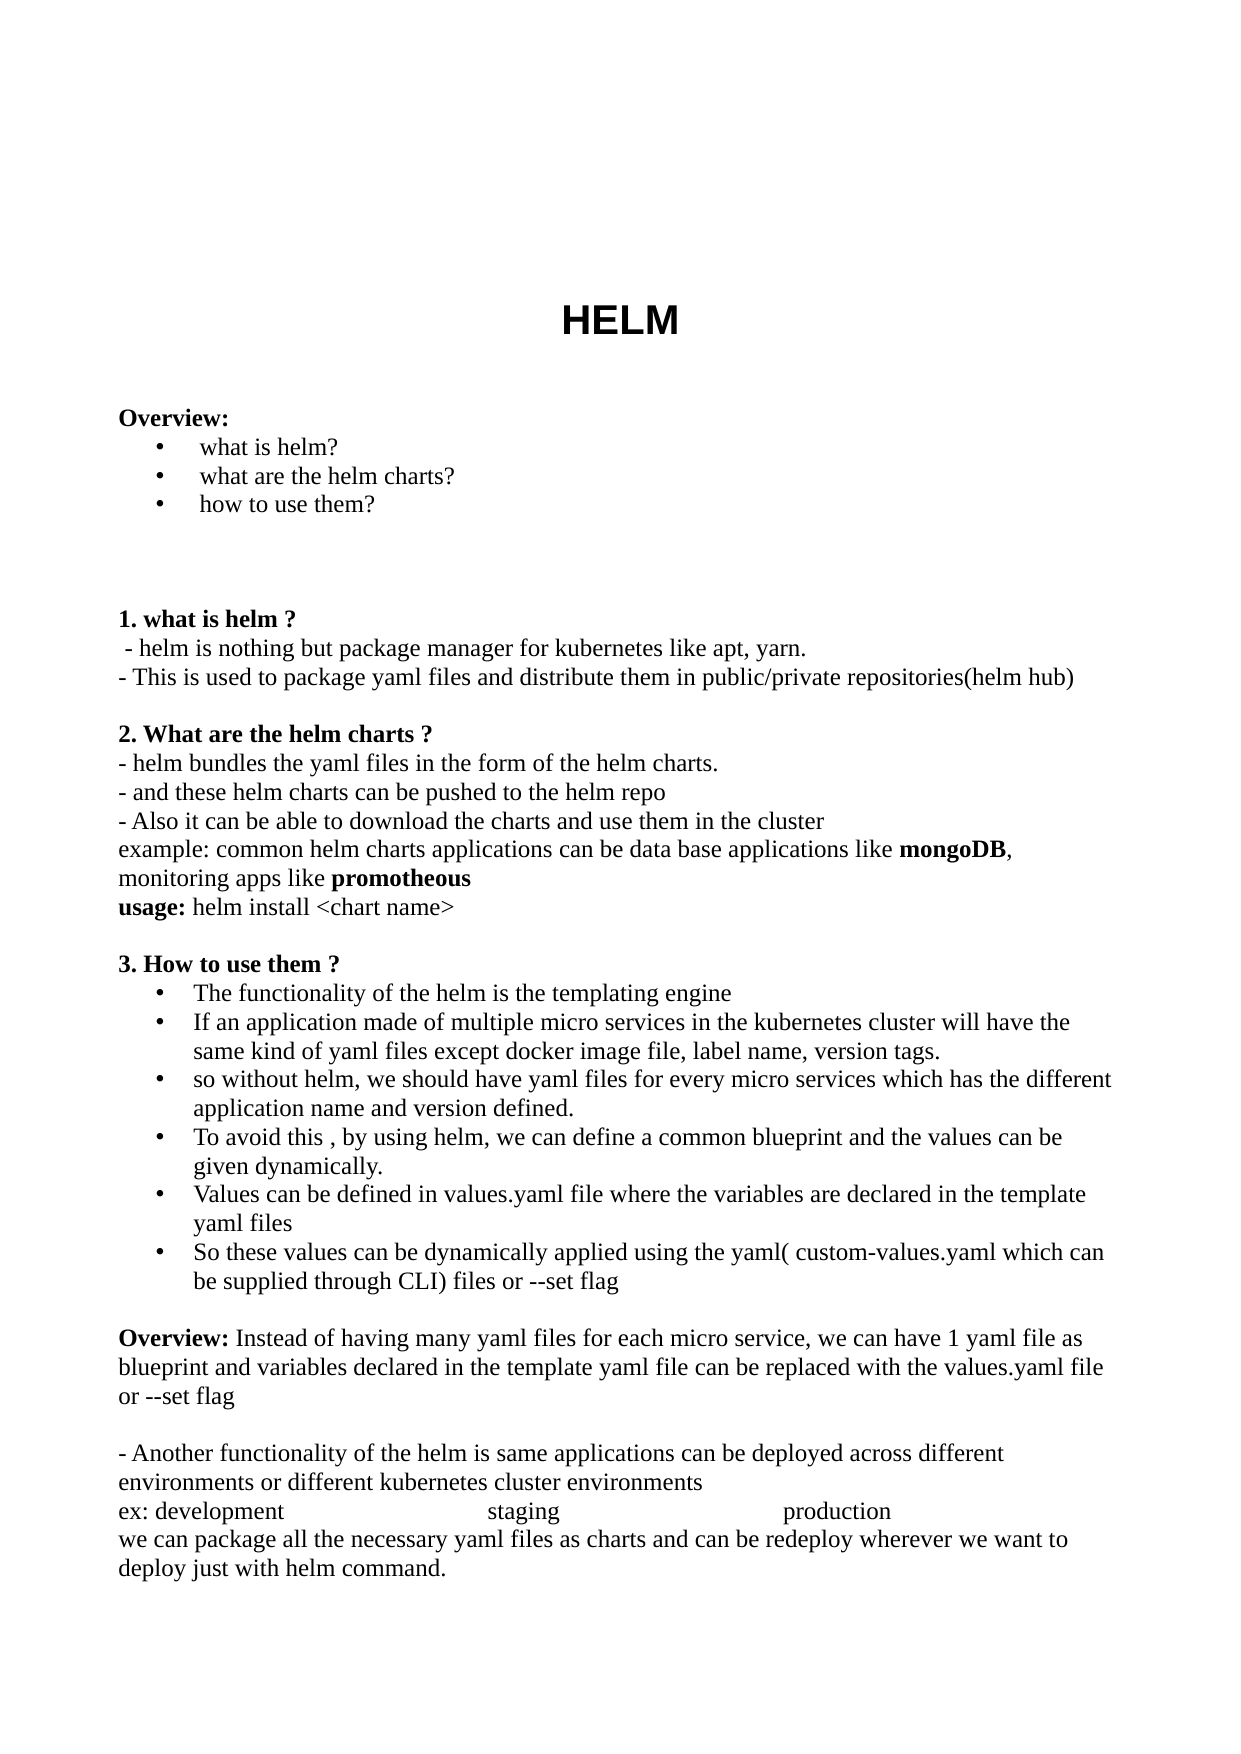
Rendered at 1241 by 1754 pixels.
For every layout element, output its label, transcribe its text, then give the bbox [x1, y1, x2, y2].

list so without helm, we should have yaml files for every micro services which has the different application name and version defined. [156, 1064, 1122, 1122]
text usage: helm install <chart name> [118, 892, 1122, 921]
text Overview: Instead of having many yaml files for each micro service, we can have 1 yaml file as blueprint and variables declared in the template yaml file can be replaced with the values.yaml file or --set flag [118, 1323, 1122, 1409]
text Overview: [118, 403, 1122, 432]
title HELM [118, 295, 1122, 343]
list what are the helm charts? [156, 461, 1122, 489]
text we can package all the necessary yaml files as charts and can be redeploy wherever we want to deploy just with helm command. [118, 1524, 1122, 1582]
text example: common helm charts applications can be data base applications like mongoDB, monitoring apps like promotheous [118, 834, 1122, 892]
list If an application made of multiple micro services in the kubernetes cluster will have the same kind of yaml files except docker image file, label name, version tags. [156, 1007, 1122, 1064]
text - Another functionality of the helm is same applications can be deployed across different environments or different kubernetes cluster environments [118, 1438, 1122, 1496]
list The functionality of the helm is the templating engine [156, 978, 1122, 1007]
text - helm is nothing but package manager for kubernetes like apt, yarn. [118, 633, 1122, 662]
text ex: development staging production [118, 1496, 1122, 1524]
text - This is used to package yaml files and distribute them in public/private repositories(helm hub) [118, 662, 1122, 691]
text 2. What are the helm charts ? [118, 719, 1122, 748]
list how to use them? [156, 489, 1122, 518]
text 3. How to use them ? [118, 949, 1122, 978]
list To avoid this , by using helm, we can define a common blueprint and the values can be given dynamically. [156, 1122, 1122, 1179]
text - helm bundles the yaml files in the form of the helm charts. [118, 748, 1122, 777]
list what is helm? [156, 432, 1122, 461]
text 1. what is helm ? [118, 604, 1122, 633]
text - and these helm charts can be pushed to the helm repo [118, 777, 1122, 806]
list So these values can be dynamically applied using the yaml( custom-values.yaml which can be supplied through CLI) files or --set flag [156, 1237, 1122, 1294]
list Values can be defined in values.yaml file where the variables are declared in the template yaml files [156, 1179, 1122, 1237]
text - Also it can be able to download the charts and use them in the cluster [118, 806, 1122, 834]
